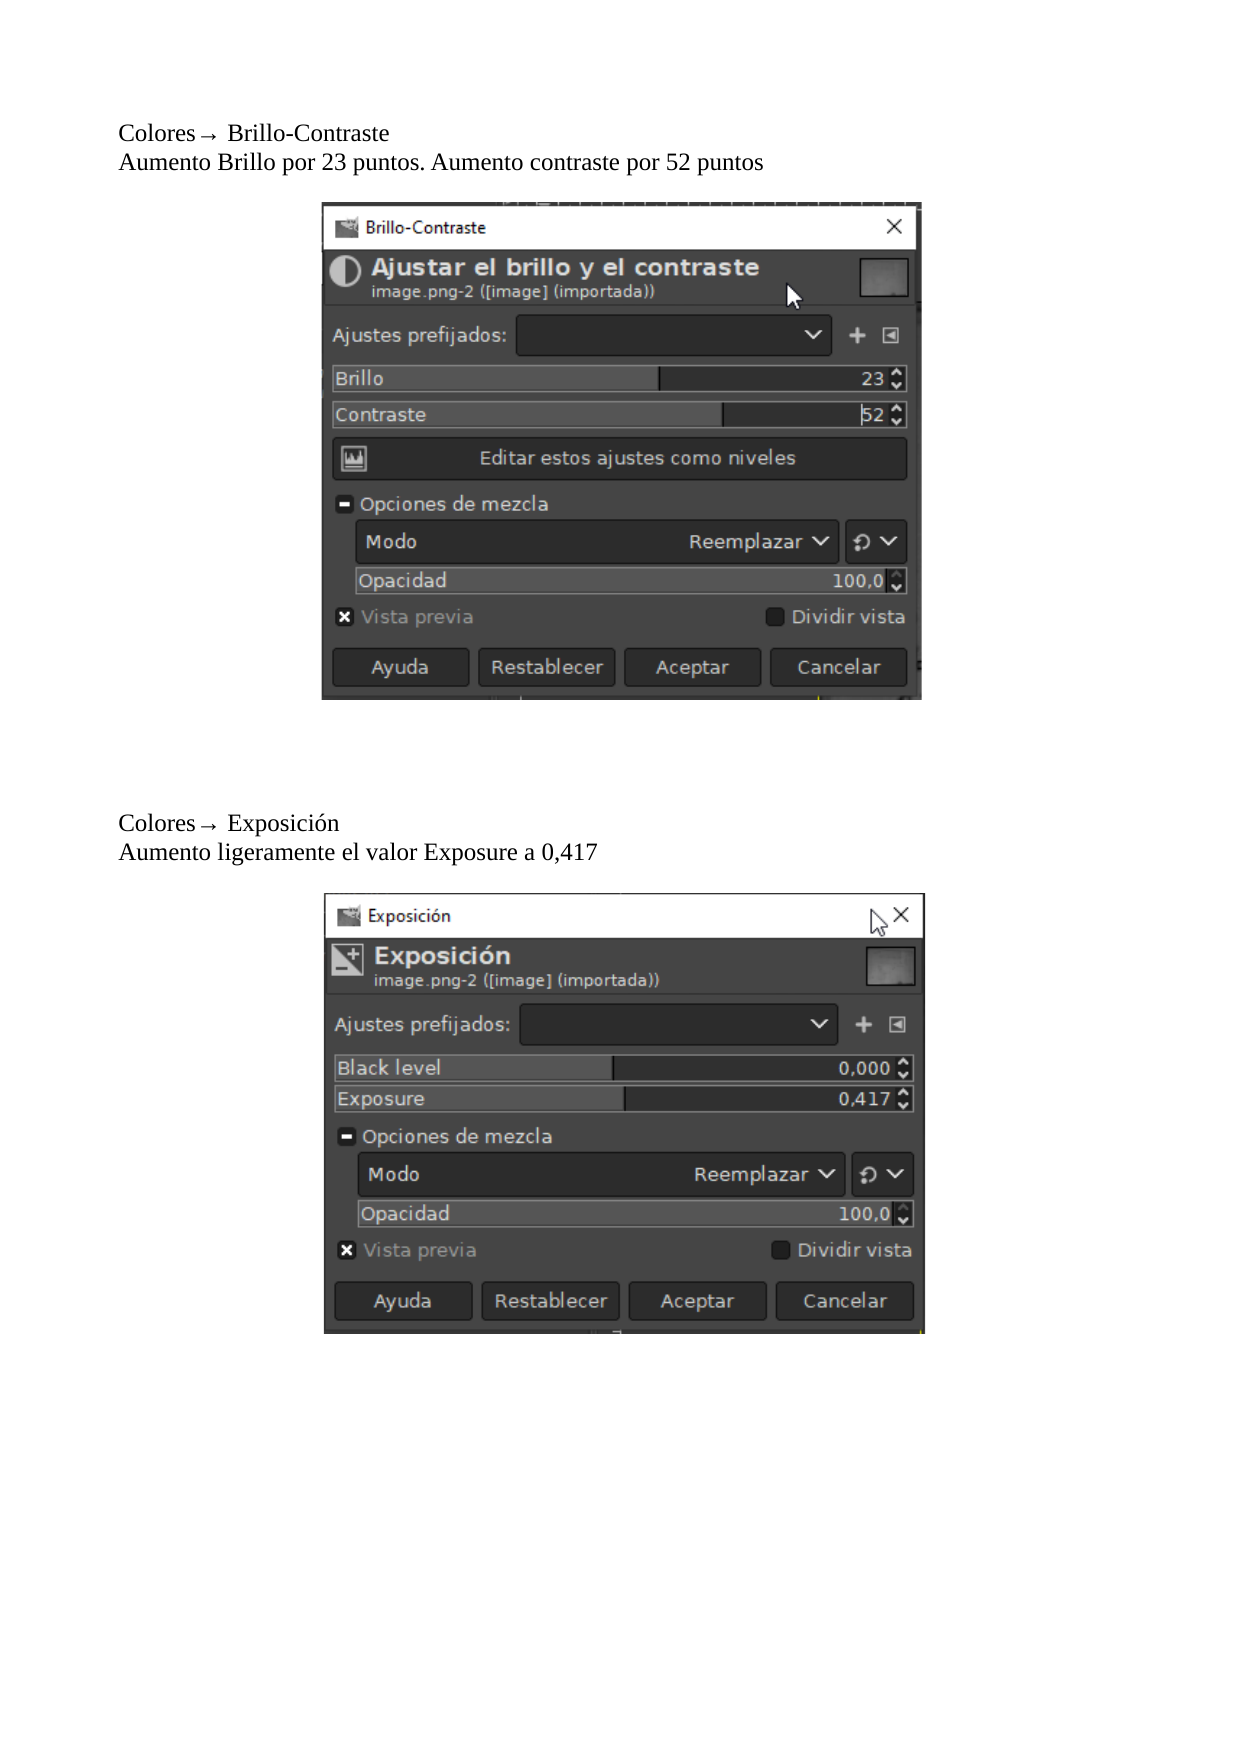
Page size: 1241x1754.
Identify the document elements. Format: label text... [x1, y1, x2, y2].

picture [321, 202, 922, 700]
text Colores→ Exposición [118, 808, 1122, 837]
picture [323, 893, 926, 1334]
text Colores→ Brillo-Contraste [118, 118, 1122, 147]
text Aumento ligeramente el valor Exposure a 0,417 [118, 837, 1122, 866]
text Aumento Brillo por 23 puntos. Aumento contraste por 52 puntos [118, 147, 1122, 176]
